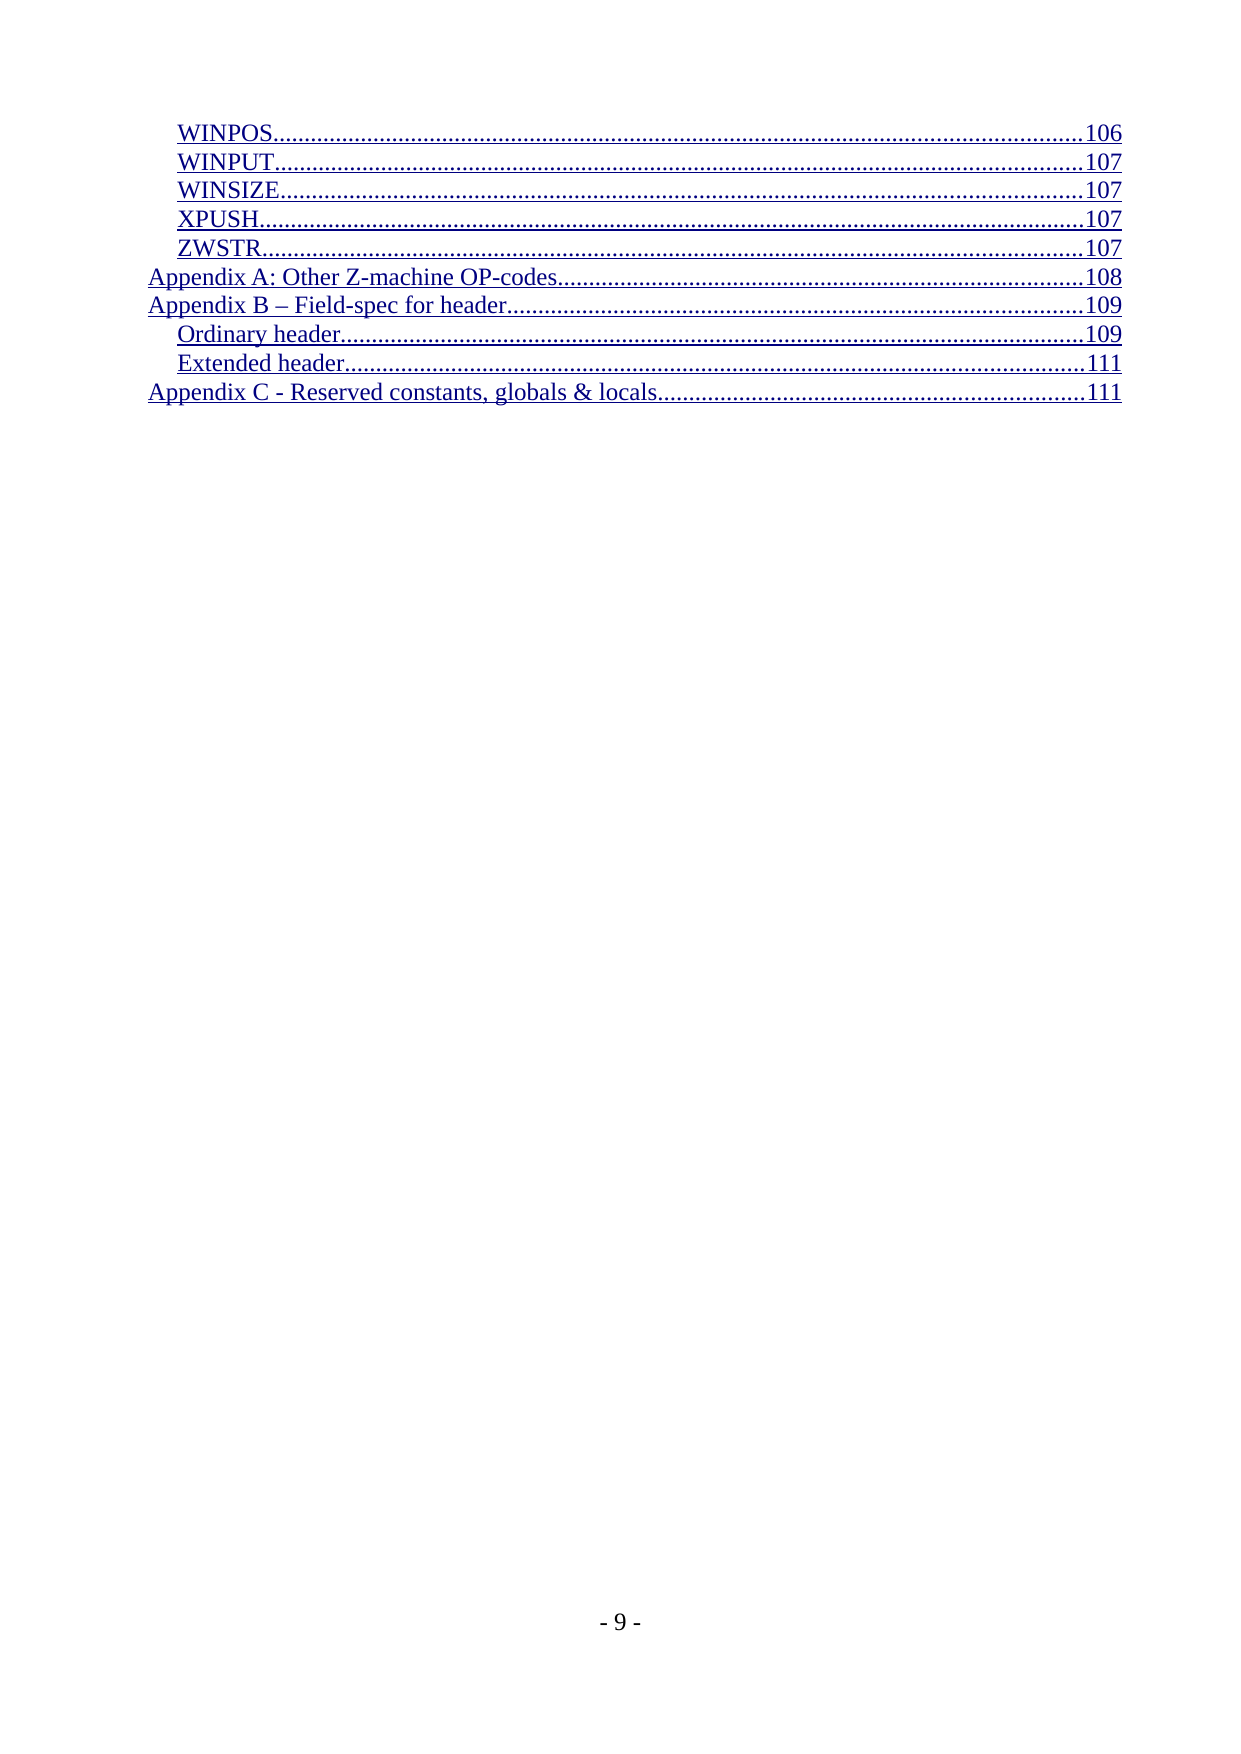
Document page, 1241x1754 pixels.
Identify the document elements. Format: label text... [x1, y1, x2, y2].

text Ordinary header 109 [177, 319, 1122, 344]
text Appendix C - Reserved constants, globals & locals 111 [148, 377, 1122, 402]
text ZWSTR 107 [177, 233, 1122, 258]
text WINPOS 106 [177, 118, 1122, 143]
text Appendix B – Field-spec for header 109 [148, 291, 1122, 316]
text Appendix A: Other Z-machine OP-codes 108 [148, 262, 1122, 287]
text WINSIZE 107 [177, 176, 1122, 201]
text WINPUT 107 [177, 147, 1122, 172]
text XPUSH 107 [177, 204, 1122, 229]
text Extended header 111 [177, 348, 1122, 373]
